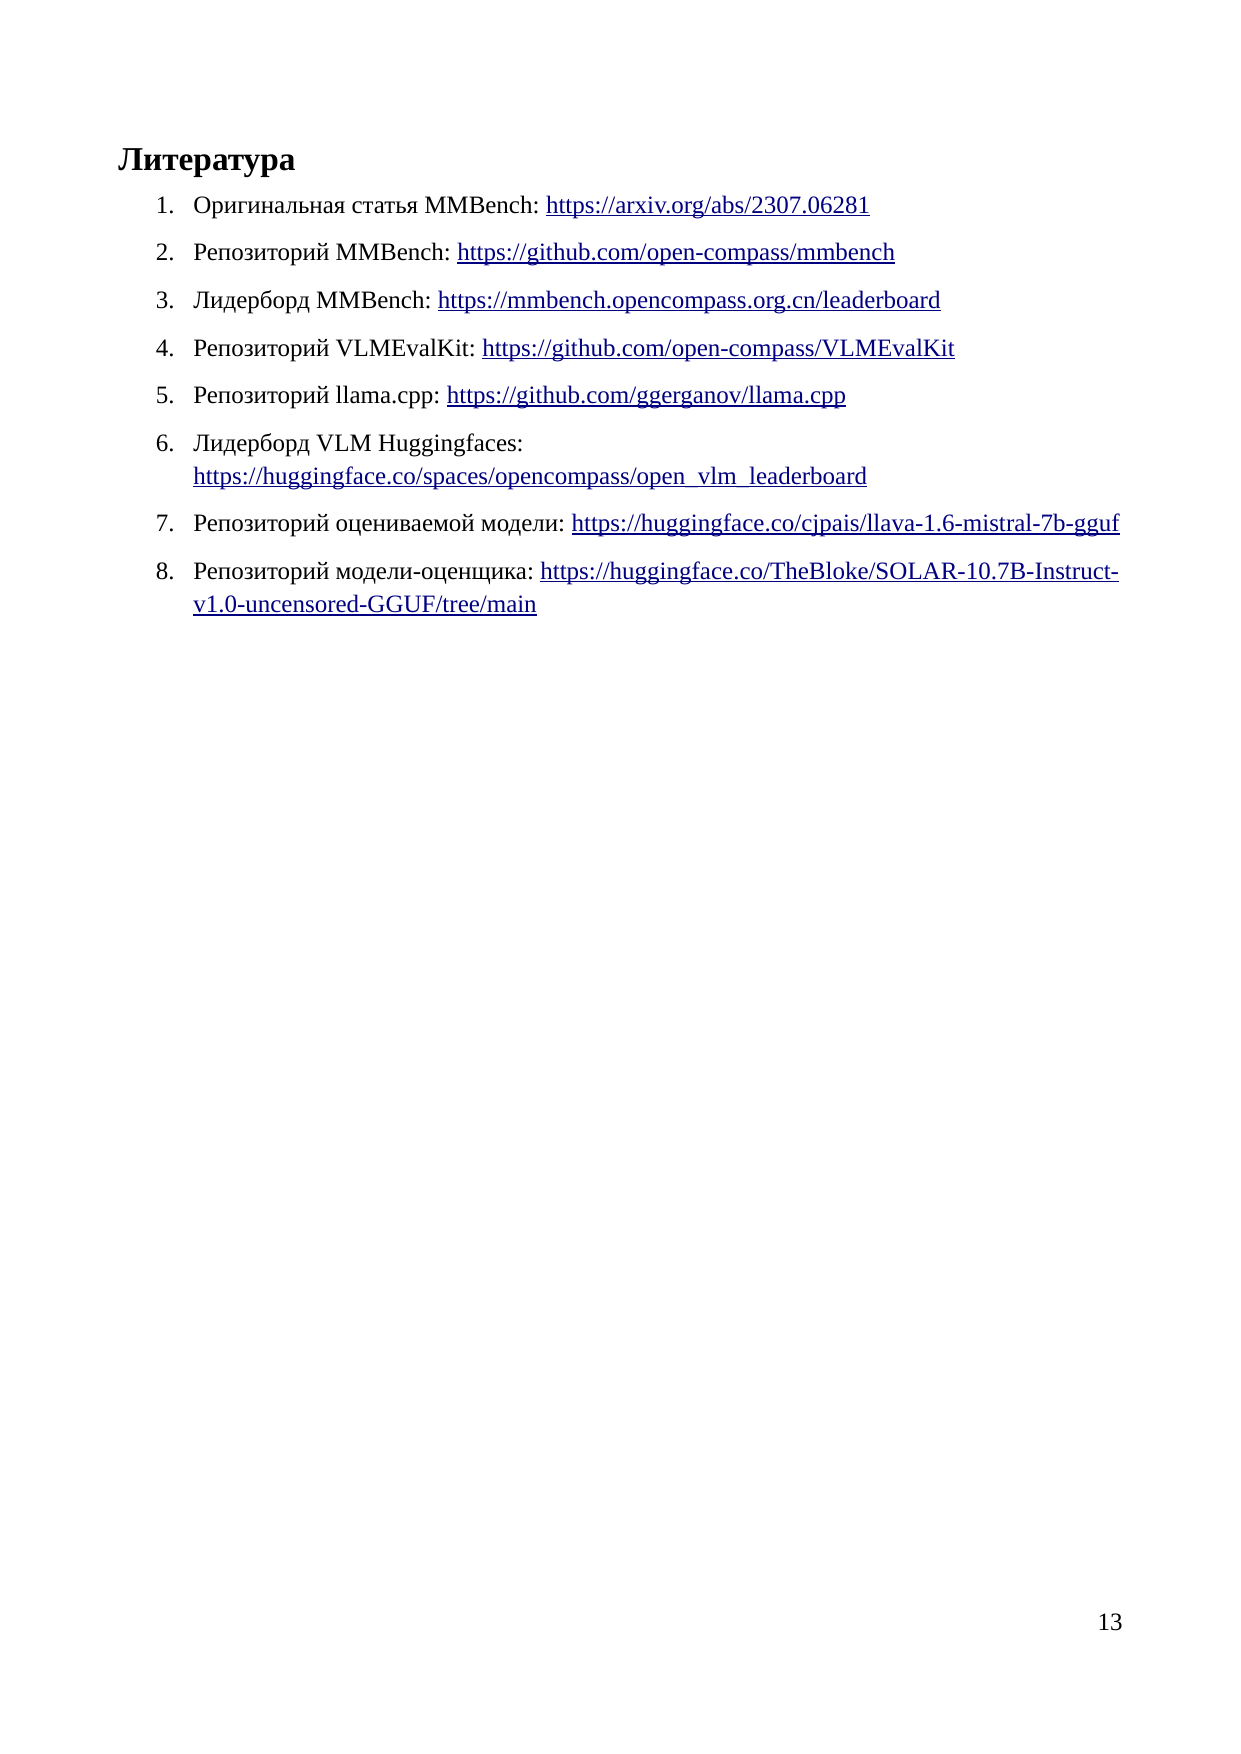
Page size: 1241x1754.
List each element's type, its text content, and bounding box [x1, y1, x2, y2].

list Репозиторий оцениваемой модели: https://huggingface.co/cjpais/llava-1.6-mistral-7b-gguf [156, 508, 1122, 537]
list Репозиторий VLMEvalKit: https://github.com/open-compass/VLMEvalKit [156, 333, 1122, 361]
list Оригинальная статья MMBench: https://arxiv.org/abs/2307.06281 [156, 190, 1122, 218]
list Репозиторий модели-оценщика: https://huggingface.co/TheBloke/SOLAR-10.7B-Instruct-v1.0-uncensored-GGUF/tree/main [156, 556, 1122, 618]
list Лидерборд MMBench: https://mmbench.opencompass.org.cn/leaderboard [156, 285, 1122, 314]
list Репозиторий llama.cpp: https://github.com/ggerganov/llama.cpp [156, 380, 1122, 409]
subtitle Литература [118, 139, 1122, 177]
list Лидерборд VLM Huggingfaces: https://huggingface.co/spaces/opencompass/open_vlm_leaderboard [156, 428, 1122, 489]
list Репозиторий MMBench: https://github.com/open-compass/mmbench [156, 237, 1122, 266]
